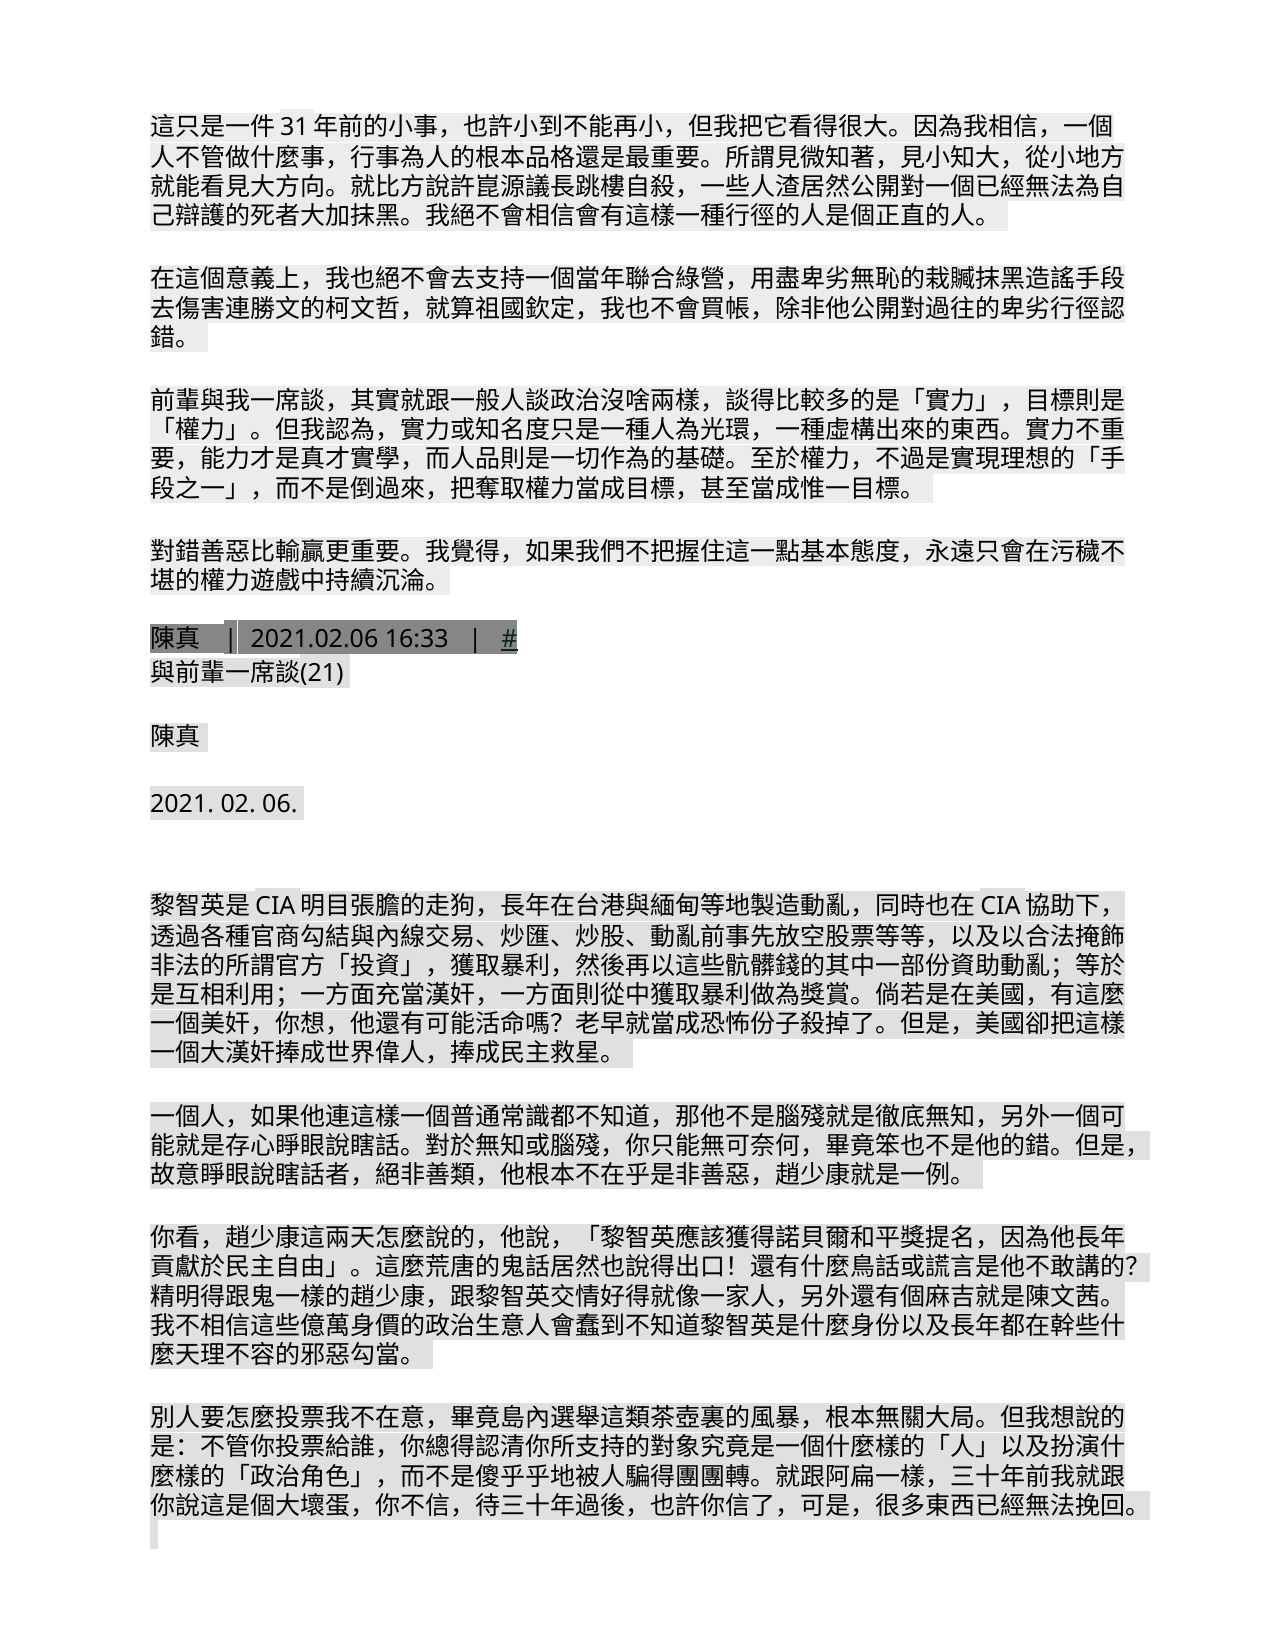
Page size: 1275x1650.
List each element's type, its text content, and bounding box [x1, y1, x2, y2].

text 與前輩一席談(21) 陳真 2021. 02. 06. 黎智英是CIA明目張膽的走狗，長年在台港與緬甸等地製造動亂，同時也在CIA協助下，透過各種官商勾結與內線交易、炒匯、炒股、動亂前事先放空股票等等，以及以合法掩飾非法的所謂官方「投資」，獲取暴利，然後再以這些骯髒錢的其中一部份資助動亂；等於是互相利用；一方面充當漢奸，一方面則從中獲取暴利做為獎賞。倘若是在美國，有這麼一個美奸，你想，他還有可能活命嗎？老早就當成恐怖份子殺掉了。但是，美國卻把這樣一個大漢奸捧成世界偉人，捧成民主救星。 一個人，如果他連這樣一個普通常識都不知道，那他不是腦殘就是徹底無知，另外一個可能就是存心睜眼說瞎話。對於無知或腦殘，你只能無可奈何，畢竟笨也不是他的錯。但是，故意睜眼說瞎話者，絕非善類，他根本不在乎是非善惡，趙少康就是一例。 你看，趙少康這兩天怎麼說的，他說，「黎智英應該獲得諾貝爾和平獎提名，因為他長年貢獻於民主自由」。這麼荒唐的鬼話居然也說得出口！還有什麼鳥話或謊言是他不敢講的？精明得跟鬼一樣的趙少康，跟黎智英交情好得就像一家人，另外還有個麻吉就是陳文茜。我不相信這些億萬身價的政治生意人會蠢到不知道黎智英是什麼身份以及長年都在幹些什麼天理不容的邪惡勾當。 別人要怎麼投票我不在意，畢竟島內選舉這類茶壺裏的風暴，根本無關大局。但我想說的是：不管你投票給誰，你總得認清你所支持的對象究竟是一個什麼樣的「人」以及扮演什麼樣的「政治角色」，而不是傻乎乎地被人騙得團團轉。就跟阿扁一樣，三十年前我就跟你說這是個大壞蛋，你不信，待三十年過後，也許你信了，可是，很多東西已經無法挽回。 與前輩一席談，話題之一，總是圍繞著「權力」打轉，奪權成為一種目標，甚至是惟一目標，內在思維與人品卻反而變得無關緊要。講好聽是「海納百川」，撿到籃子裏就是菜，講難聽點就是「饑不擇食」，管你阿狗阿貓，管你狼心狗肺，只要能拿搶下權力就好。 我覺得，如果權力那麼重要，大家統統加入人渣黨不就好了？只要乖，只要願意睜眼說瞎話，只要願意眛著良心抹黑造謠，只要願意仇中反華，只要願意配合扯爛污，只要願意給美國人和日本人當狗使喚，光是一個小島就有上萬個職位可以直接分派，隨便輪也能輪到一官半職或當個什麼董事長不是嗎？ [150, 654, 1125, 1549]
text 與前輩一席談(22) 陳真 2021. 02. 07. 不過才半年多前，韓國瑜被什麼「四精子」罷免，趙少康痛罵國民黨沒種，說他若是國民黨黨主席，一定對民進黨發動全面罷免，以牙還牙，烽火燎原，讓民進黨雞犬不寧。 可是，就在昨天，趙少康突然變成了慈祥的出家人，說冤冤相報何時了，反對仇恨，不贊成報復。它媽的人渣黨發動媒體全面抹黑韓國瑜一整年，無所不用其極發動罷韓，叫做「民主的勝利與光榮」，今天我們只是罷免一個投機鬼混擅於抹紅抹黑擅於操弄族群仇恨的無良做秀議員，民進黨卻說這是仇恨；趙少康居然也在投票前夕附和民進黨的鬼扯。 趙少康的「政治算盤」功力，我估計已達十段，國民黨人無出其右；他不會去做一件發自內心的單純作為，每個動作似乎都會事先分析計算一下對自己的利害得失。三十幾年前的趙少康是這樣，三十幾年後的趙少康會有多少不同？ 前陣子，他和阿扁突然化敵為友，還跑去拜見阿扁，握手言歡。我當時覺得很奇怪，我以小人心度他的小人肚來推測，難道他是要復出政壇，所以開始在打點各方的人脈關係嗎？也許我的猜想是對的，也許不只復出政壇，而且很可能是想選總統，已經開始展開「競選」行程了。 不過，我畢竟不認識他，純粹只是長年從旁觀察之經驗所得，僅供參考。基本上，我是完全不相信這個人，就如同我不會傻到去相信郭台銘一樣。這一類人，本質上全是生意人，只是有的賣手機零件，有的賣政治，如此而已，所謂信念或理想永遠屈從於個人權位與利益之下，更不用說什麼利他善念或苦民所苦了。對於一般庶民百姓，管你去死一死，這類財大勢大威風凜凜往來無白丁的「生意人」，哪會看在眼裏？ 韓國瑜結盟這樣的人，無非只是因為看重趙少康的所謂「實力」，但這其實只是自毀長城。依我看，韓國瑜應該退出無可救藥的國民黨，結盟新黨和高金素梅與勞動黨甚至統促黨，站穩左、統立場，至少先站穩統的立場，那麼，所謂選舉也才有一點意義。很有可能照樣選輸或輸更慘，但是，站穩理念路線很重要，因為台灣再也沒有打迷糊仗的空間了。 插播一個相關八卦： 1988年，我寫了一篇《台灣兒童人權報告：台灣的小孩不值錢？》引起海內外很大的迴響，連聯合國都出具報告引用我的文章，美國的「台灣人醫師協會」(NTAMA) 更越洋頒給我一個「醫學生最佳著作獎」，獎金一千美元 (當時是一大筆錢)。那時候，我已經是個叛亂犯，被限制出境，沒法親臨美國領獎。 不久之後，有兩位神祕人物，自稱代表美國某個一時不便透露的機構或個人，輾轉與我連繫，探問我想不想(偷渡)出境，想不想申請政治庇護，去美國名校念書？還說會有專人帶我打點生活所需及申請學校，生活與學費絕不會有問題，只要我點個頭。但我並沒有同意。 1989年3月29日，我創立台灣第一個兒童人權團體，4月4日發動示威遊行。那時候，鄭南榕正在自囚。我在政治上走得最近的人之一戴振耀，跟鄭南榕私交很好；阿耀同時也是我所創立的「兒福協進會」成員，問我要不要去保護鄭南榕。我說好，於是我們就約好遊行過後的那個星期六或星期天，也就是4月8日或9日，我們幾位志工一起去雜誌社輪班，保護鄭南榕，防止警方拘提。沒想到，4月7日就傳來鄭南榕自焚的消息。 兩個月後，也就是六月，就輪到我叛亂了，學姐當時念高二，則是被退學。我因為案子本刑七年，被限制出境，只好留下來當醫生。但是，每當我被一家醫院錄取，不久之後就會被迫自動請辭；在醫界就跟鬼一樣，人見人厭，人見人怕，只差不是每個人都對我羞辱吐口水。因此，我始終很感激那些在那恐怖威權年代仍然願意善待我的人，只是這樣的人事實上並不多。 我的《台灣兒童人權報告：台灣的小孩不值錢？》感動許多人，流傳非常廣，我有幾次甚至看到陌生人在車上或路邊閱讀，很多媒體轉載，就連國民黨的電台也大幅報導我的文章內容；除了阿扁拿去給當時當立委的扁嫂在立法院提出質詢之外，還有個人也打電話來表示認同，說想拿我這篇文章去使用，看要怎麼改善台灣兒童的處境。我說好。那個人就是趙少康。 可是，就在我說好的隔幾天，鄭南榕自焚，趙少康當時是所謂「政治金童」，他居然公開痛罵已經自焚死去的鄭南榕，說他「很可惡」、「不負責任」、「製造公共危險」。 鄭南榕自焚的那幾年，被國民黨的媒體全面造謠抹黑，比方造謠說他自焚之際，攔住去路，叫雜誌社員工大家都不要跑，統統留下來跟他一起死，而且還造謠說他丟出了幾顆汽油彈，炸斷了幾名員警的大腿，雙腿齊斷，鮮血直流，講得繪聲繪影。其實全非事實，完全是捏造。 這還不夠，當時的國民黨媒體《中國時報》和《聯合報》(卑鄙程度當然比不上現在邪惡齷齪透頂的《自由時報》，但也已經夠惡劣了)，更是進一步把鄭南榕抹黑成精神有問題的瘋子；台大精神科還流出鄭南榕早年考大學時的就醫記錄，明明只是焦慮、失眠，硬要報導成精神異常與人格異常。 一般人必然會被洗腦，必然信以為真，會把鄭南榕想像成一個喪心病狂的暴徒，破壞國家安全，擾亂社會安定，企圖殺害警員，然後自取滅亡。但我不相信一個呼風喚雨、權傾一時的「政治金童」，會真的蠢到不知真相？可是，趙少康卻公開對一個自焚以明志的死者落井下石。 今天，就算是一個政治立場與我相左的人，如果以身殉道，我們也會對之肅然起敬不是嗎？至少不會落井下石，不會在一片瘋狂抹黑之中還公開踹死者一腳。 趙少康公開罵完鄭南榕那些話之後，我就寫了封限時信給他說，因為你批評鄭南榕的這件事，我的文章決定不讓你使用了，不想跟你有所瓜葛。 這只是一件31年前的小事，也許小到不能再小，但我把它看得很大。因為我相信，一個人不管做什麼事，行事為人的根本品格還是最重要。所謂見微知著，見小知大，從小地方就能看見大方向。就比方說許崑源議長跳樓自殺，一些人渣居然公開對一個已經無法為自己辯護的死者大加抹黑。我絕不會相信會有這樣一種行徑的人是個正直的人。 在這個意義上，我也絕不會去支持一個當年聯合綠營，用盡卑劣無恥的栽贓抹黑造謠手段去傷害連勝文的柯文哲，就算祖國欽定，我也不會買帳，除非他公開對過往的卑劣行徑認錯。 前輩與我一席談，其實就跟一般人談政治沒啥兩樣，談得比較多的是「實力」，目標則是「權力」。但我認為，實力或知名度只是一種人為光環，一種虛構出來的東西。實力不重要，能力才是真才實學，而人品則是一切作為的基礎。至於權力，不過是實現理想的「手段之一」，而不是倒過來，把奪取權力當成目標，甚至當成惟一目標。 對錯善惡比輸贏更重要。我覺得，如果我們不把握住這一點基本態度，永遠只會在污穢不堪的權力遊戲中持續沉淪。 [150, 75, 1125, 595]
text 陳真 | 2021.02.06 16:33 | # [150, 620, 1125, 654]
